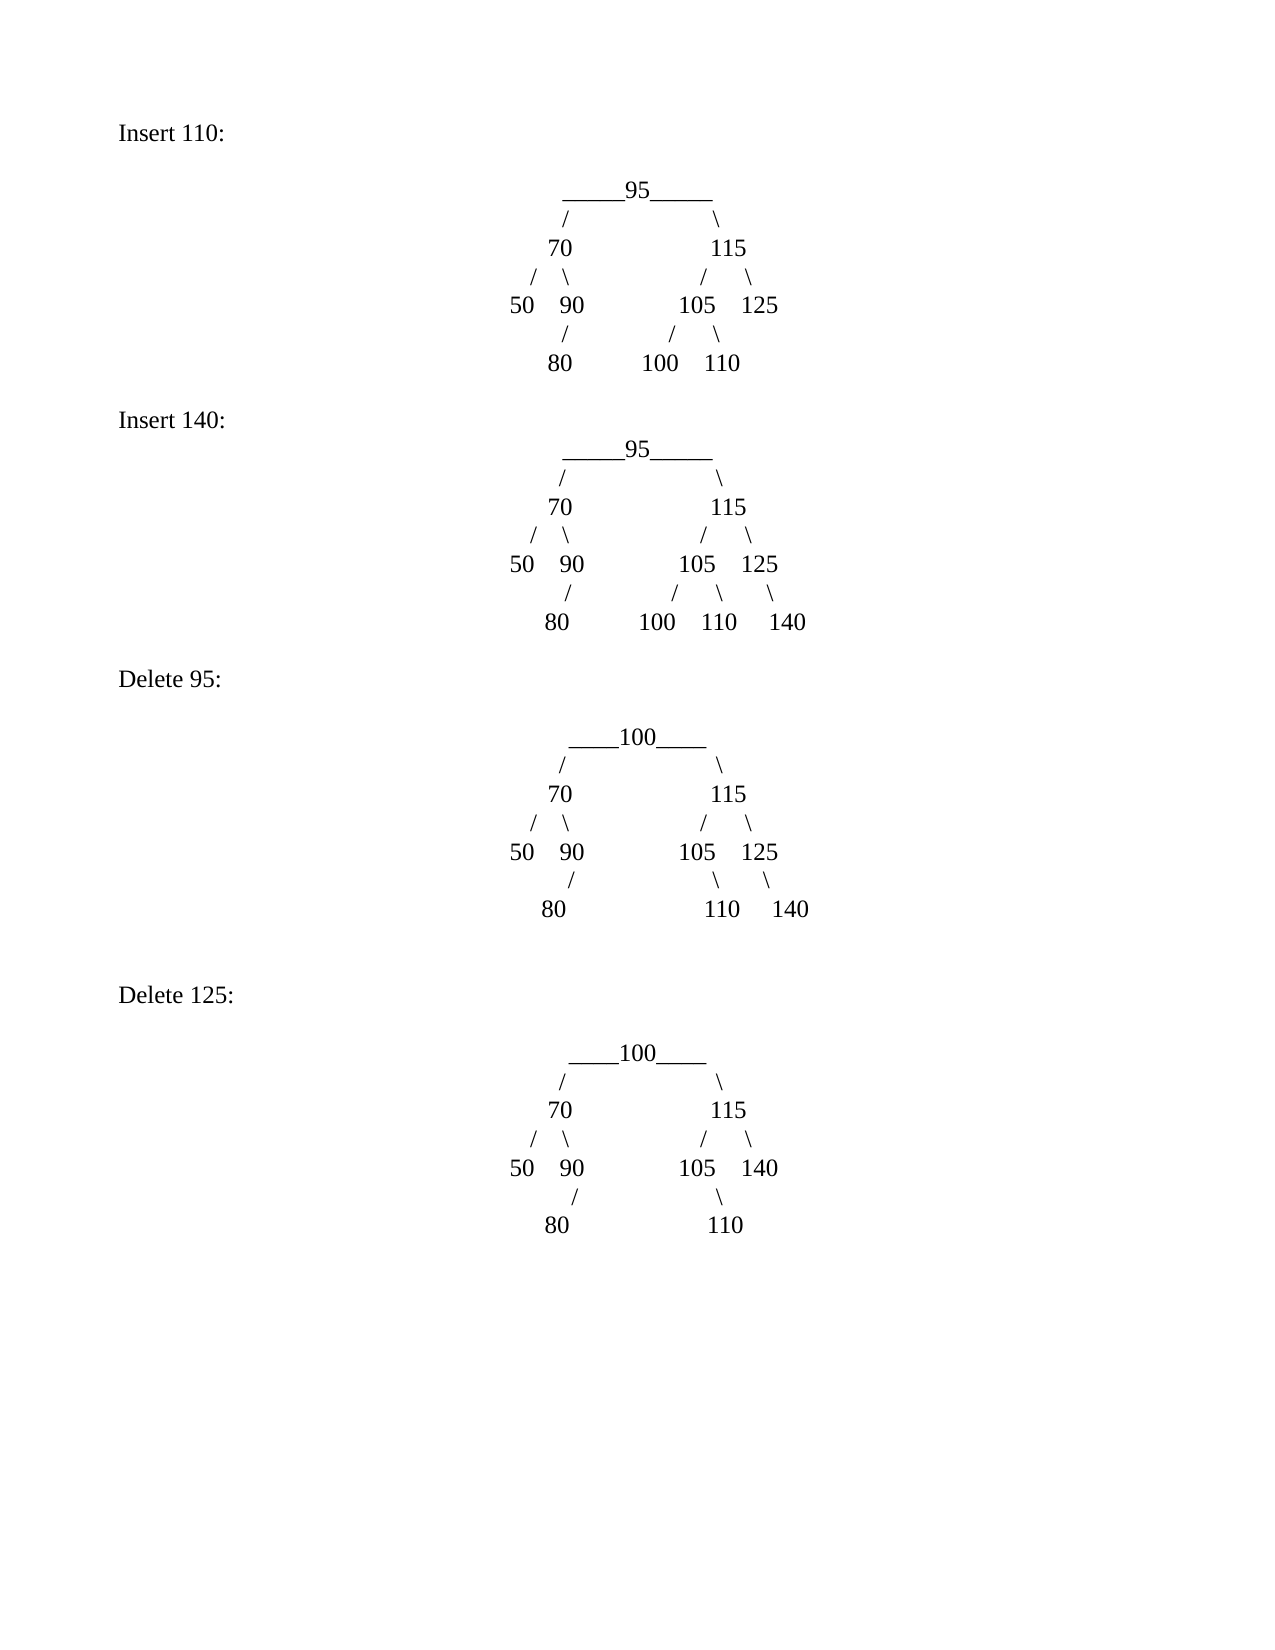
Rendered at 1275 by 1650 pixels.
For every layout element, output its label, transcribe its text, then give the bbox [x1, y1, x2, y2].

text 50 90 105 125 [118, 837, 1157, 866]
text Insert 140: [118, 406, 1157, 434]
text 50 90 105 125 [118, 549, 1157, 578]
text 70 115 [118, 779, 1157, 808]
text 80 110 [118, 1211, 1157, 1239]
text 80 110 140 [118, 894, 1157, 923]
text / \ [118, 1182, 1157, 1211]
text / \ \ [118, 866, 1157, 894]
text 50 90 105 125 [118, 291, 1157, 319]
text 50 90 105 140 [118, 1153, 1157, 1182]
text ____100____ [118, 722, 1157, 751]
text / / \ [118, 319, 1157, 348]
text ____100____ [118, 1038, 1157, 1067]
text _____95_____ [118, 176, 1157, 204]
text / \ [118, 463, 1157, 492]
text Delete 95: [118, 664, 1157, 693]
text / \ / \ [118, 262, 1157, 291]
text / \ / \ [118, 808, 1157, 837]
text 70 115 [118, 1096, 1157, 1124]
text Delete 125: [118, 981, 1157, 1009]
text 70 115 [118, 233, 1157, 262]
text / \ [118, 204, 1157, 233]
text / / \ \ [118, 578, 1157, 607]
text Insert 110: [118, 118, 1157, 147]
text / \ / \ [118, 521, 1157, 549]
text 70 115 [118, 492, 1157, 521]
text / \ / \ [118, 1124, 1157, 1153]
text / \ [118, 1067, 1157, 1096]
text _____95_____ [118, 434, 1157, 463]
text 80 100 110 [118, 348, 1157, 377]
text / \ [118, 751, 1157, 779]
text 80 100 110 140 [118, 607, 1157, 636]
